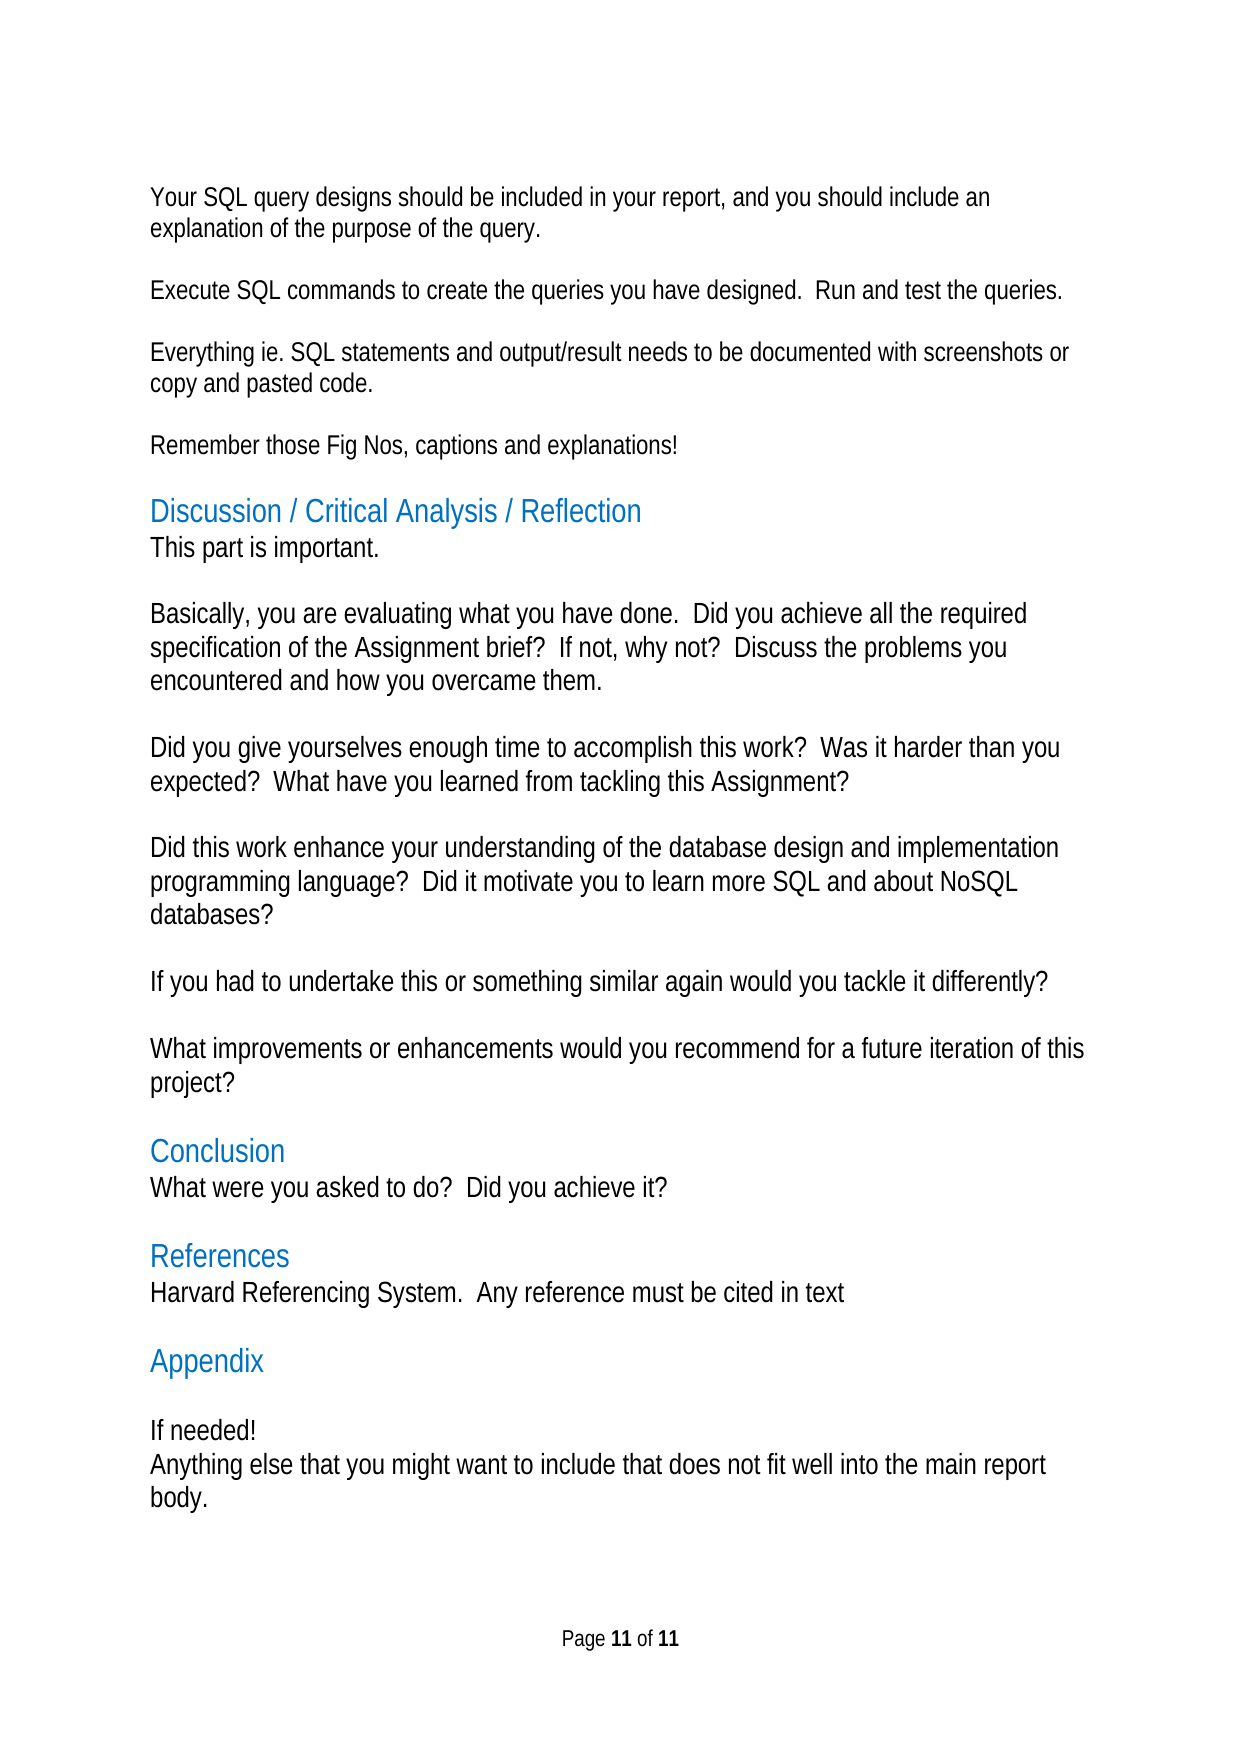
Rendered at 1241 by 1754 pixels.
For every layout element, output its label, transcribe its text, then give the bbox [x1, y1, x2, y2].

text Your SQL query designs should be included in your report, and you should include an explanation of the purpose of the query. [150, 181, 1090, 243]
text Harvard Referencing System. Any reference must be cited in text [150, 1275, 1090, 1308]
text Basically, you are evaluating what you have done. Did you achieve all the required specification of the Assignment brief? If not, why not? Discuss the problems you encountered and how you overcame them. [150, 597, 1090, 697]
text Conclusion [150, 1132, 1090, 1170]
text Everything ie. SQL statements and output/result needs to be documented with screenshots or copy and pasted code. [150, 336, 1090, 398]
text What were you asked to do? Did you achieve it? [150, 1170, 1090, 1203]
text Discussion / Critical Analysis / Reflection [150, 491, 1090, 530]
text What improvements or enhancements would you recommend for a future iteration of this project? [150, 1031, 1090, 1098]
text Did this work enhance your understanding of the database design and implementation programming language? Did it motivate you to learn more SQL and about NoSQL databases? [150, 831, 1090, 931]
text Appendix [150, 1342, 1090, 1380]
text This part is important. [150, 530, 1090, 563]
text If you had to undertake this or something similar again would you tackle it differently? [150, 964, 1090, 998]
text Execute SQL commands to create the queries you have designed. Run and test the queries. [150, 274, 1090, 305]
text Remember those Fig Nos, captions and explanations! [150, 429, 1090, 460]
text References [150, 1237, 1090, 1275]
text Anything else that you might want to include that does not fit well into the main report body. [150, 1447, 1090, 1514]
text If needed! [150, 1413, 1090, 1447]
text Did you give yourselves enough time to accomplish this work? Was it harder than you expected? What have you learned from tackling this Assignment? [150, 730, 1090, 797]
